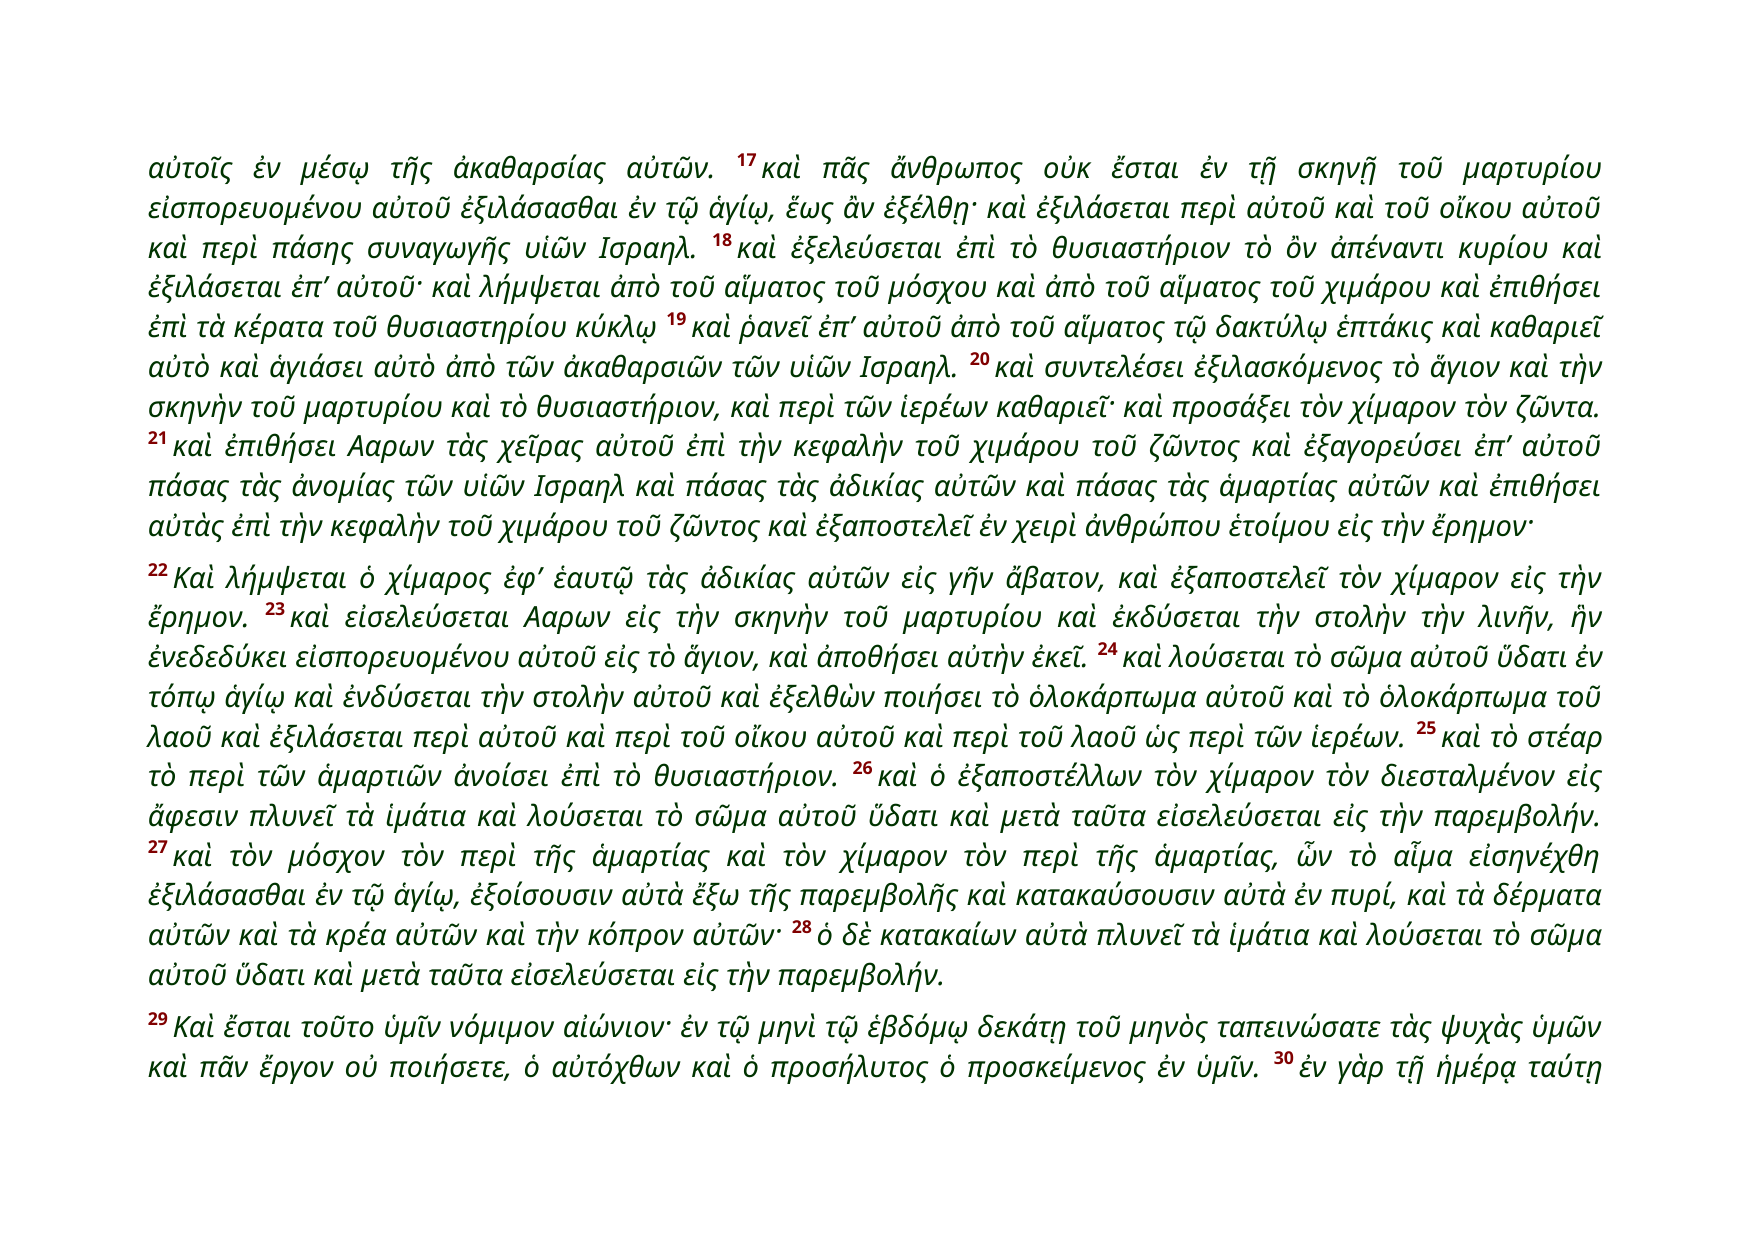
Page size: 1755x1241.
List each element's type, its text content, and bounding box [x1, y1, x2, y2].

text αὐτοῖς ἐν μέσῳ τῆς ἀκαθαρσίας αὐτῶν. 17 καὶ πᾶς ἄνθρωπος οὐκ ἔσται ἐν τῇ σκηνῇ τοῦ μαρτυρίου εἰσπορευομένου αὐτοῦ ἐξιλάσασθαι ἐν τῷ ἁγίῳ, ἕως ἂν ἐξέλθῃ· καὶ ἐξιλάσεται περὶ αὐτοῦ καὶ τοῦ οἴκου αὐτοῦ καὶ περὶ πάσης συναγωγῆς υἱῶν Ισραηλ. 18 καὶ ἐξελεύσεται ἐπὶ τὸ θυσιαστήριον τὸ ὂν ἀπέναντι κυρίου καὶ ἐξιλάσεται ἐπ’ αὐτοῦ· καὶ λήμψεται ἀπὸ τοῦ αἵματος τοῦ μόσχου καὶ ἀπὸ τοῦ αἵματος τοῦ χιμάρου καὶ ἐπιθήσει ἐπὶ τὰ κέρατα τοῦ θυσιαστηρίου κύκλῳ 19 καὶ ῥανεῖ ἐπ’ αὐτοῦ ἀπὸ τοῦ αἵματος τῷ δακτύλῳ ἑπτάκις καὶ καθαριεῖ αὐτὸ καὶ ἁγιάσει αὐτὸ ἀπὸ τῶν ἀκαθαρσιῶν τῶν υἱῶν Ισραηλ. 20 καὶ συντελέσει ἐξιλασκόμενος τὸ ἅγιον καὶ τὴν σκηνὴν τοῦ μαρτυρίου καὶ τὸ θυσιαστήριον, καὶ περὶ τῶν ἱερέων καθαριεῖ· καὶ προσάξει τὸν χίμαρον τὸν ζῶντα. 21 καὶ ἐπιθήσει Ααρων τὰς χεῖρας αὐτοῦ ἐπὶ τὴν κεφαλὴν τοῦ χιμάρου τοῦ ζῶντος καὶ ἐξαγορεύσει ἐπ’ αὐτοῦ πάσας τὰς ἀνομίας τῶν υἱῶν Ισραηλ καὶ πάσας τὰς ἀδικίας αὐτῶν καὶ πάσας τὰς ἁμαρτίας αὐτῶν καὶ ἐπιθήσει αὐτὰς ἐπὶ τὴν κεφαλὴν τοῦ χιμάρου τοῦ ζῶντος καὶ ἐξαποστελεῖ ἐν χειρὶ ἀνθρώπου ἑτοίμου εἰς τὴν ἔρημον· [148, 148, 1606, 544]
text 22 Καὶ λήμψεται ὁ χίμαρος ἐφ’ ἑαυτῷ τὰς ἀδικίας αὐτῶν εἰς γῆν ἄβατον, καὶ ἐξαποστελεῖ τὸν χίμαρον εἰς τὴν ἔρημον. 23 καὶ εἰσελεύσεται Ααρων εἰς τὴν σκηνὴν τοῦ μαρτυρίου καὶ ἐκδύσεται τὴν στολὴν τὴν λινῆν, ἣν ἐνεδεδύκει εἰσπορευομένου αὐτοῦ εἰς τὸ ἅγιον, καὶ ἀποθήσει αὐτὴν ἐκεῖ. 24 καὶ λούσεται τὸ σῶμα αὐτοῦ ὕδατι ἐν τόπῳ ἁγίῳ καὶ ἐνδύσεται τὴν στολὴν αὐτοῦ καὶ ἐξελθὼν ποιήσει τὸ ὁλοκάρπωμα αὐτοῦ καὶ τὸ ὁλοκάρπωμα τοῦ λαοῦ καὶ ἐξιλάσεται περὶ αὐτοῦ καὶ περὶ τοῦ οἴκου αὐτοῦ καὶ περὶ τοῦ λαοῦ ὡς περὶ τῶν ἱερέων. 25 καὶ τὸ στέαρ τὸ περὶ τῶν ἁμαρτιῶν ἀνοίσει ἐπὶ τὸ θυσιαστήριον. 26 καὶ ὁ ἐξαποστέλλων τὸν χίμαρον τὸν διεσταλμένον εἰς ἄφεσιν πλυνεῖ τὰ ἱμάτια καὶ λούσεται τὸ σῶμα αὐτοῦ ὕδατι καὶ μετὰ ταῦτα εἰσελεύσεται εἰς τὴν παρεμβολήν. 27 καὶ τὸν μόσχον τὸν περὶ τῆς ἁμαρτίας καὶ τὸν χίμαρον τὸν περὶ τῆς ἁμαρτίας, ὧν τὸ αἷμα εἰσηνέχθη ἐξιλάσασθαι ἐν τῷ ἁγίῳ, ἐξοίσουσιν αὐτὰ ἔξω τῆς παρεμβολῆς καὶ κατακαύσουσιν αὐτὰ ἐν πυρί, καὶ τὰ δέρματα αὐτῶν καὶ τὰ κρέα αὐτῶν καὶ τὴν κόπρον αὐτῶν· 28 ὁ δὲ κατακαίων αὐτὰ πλυνεῖ τὰ ἱμάτια καὶ λούσεται τὸ σῶμα αὐτοῦ ὕδατι καὶ μετὰ ταῦτα εἰσελεύσεται εἰς τὴν παρεμβολήν. [148, 557, 1606, 994]
text 29 Καὶ ἔσται τοῦτο ὑμῖν νόμιμον αἰώνιον· ἐν τῷ μηνὶ τῷ ἑβδόμῳ δεκάτῃ τοῦ μηνὸς ταπεινώσατε τὰς ψυχὰς ὑμῶν καὶ πᾶν ἔργον οὐ ποιήσετε, ὁ αὐτόχθων καὶ ὁ προσήλυτος ὁ προσκείμενος ἐν ὑμῖν. 30 ἐν γὰρ τῇ ἡμέρᾳ ταύτῃ [148, 1006, 1606, 1086]
